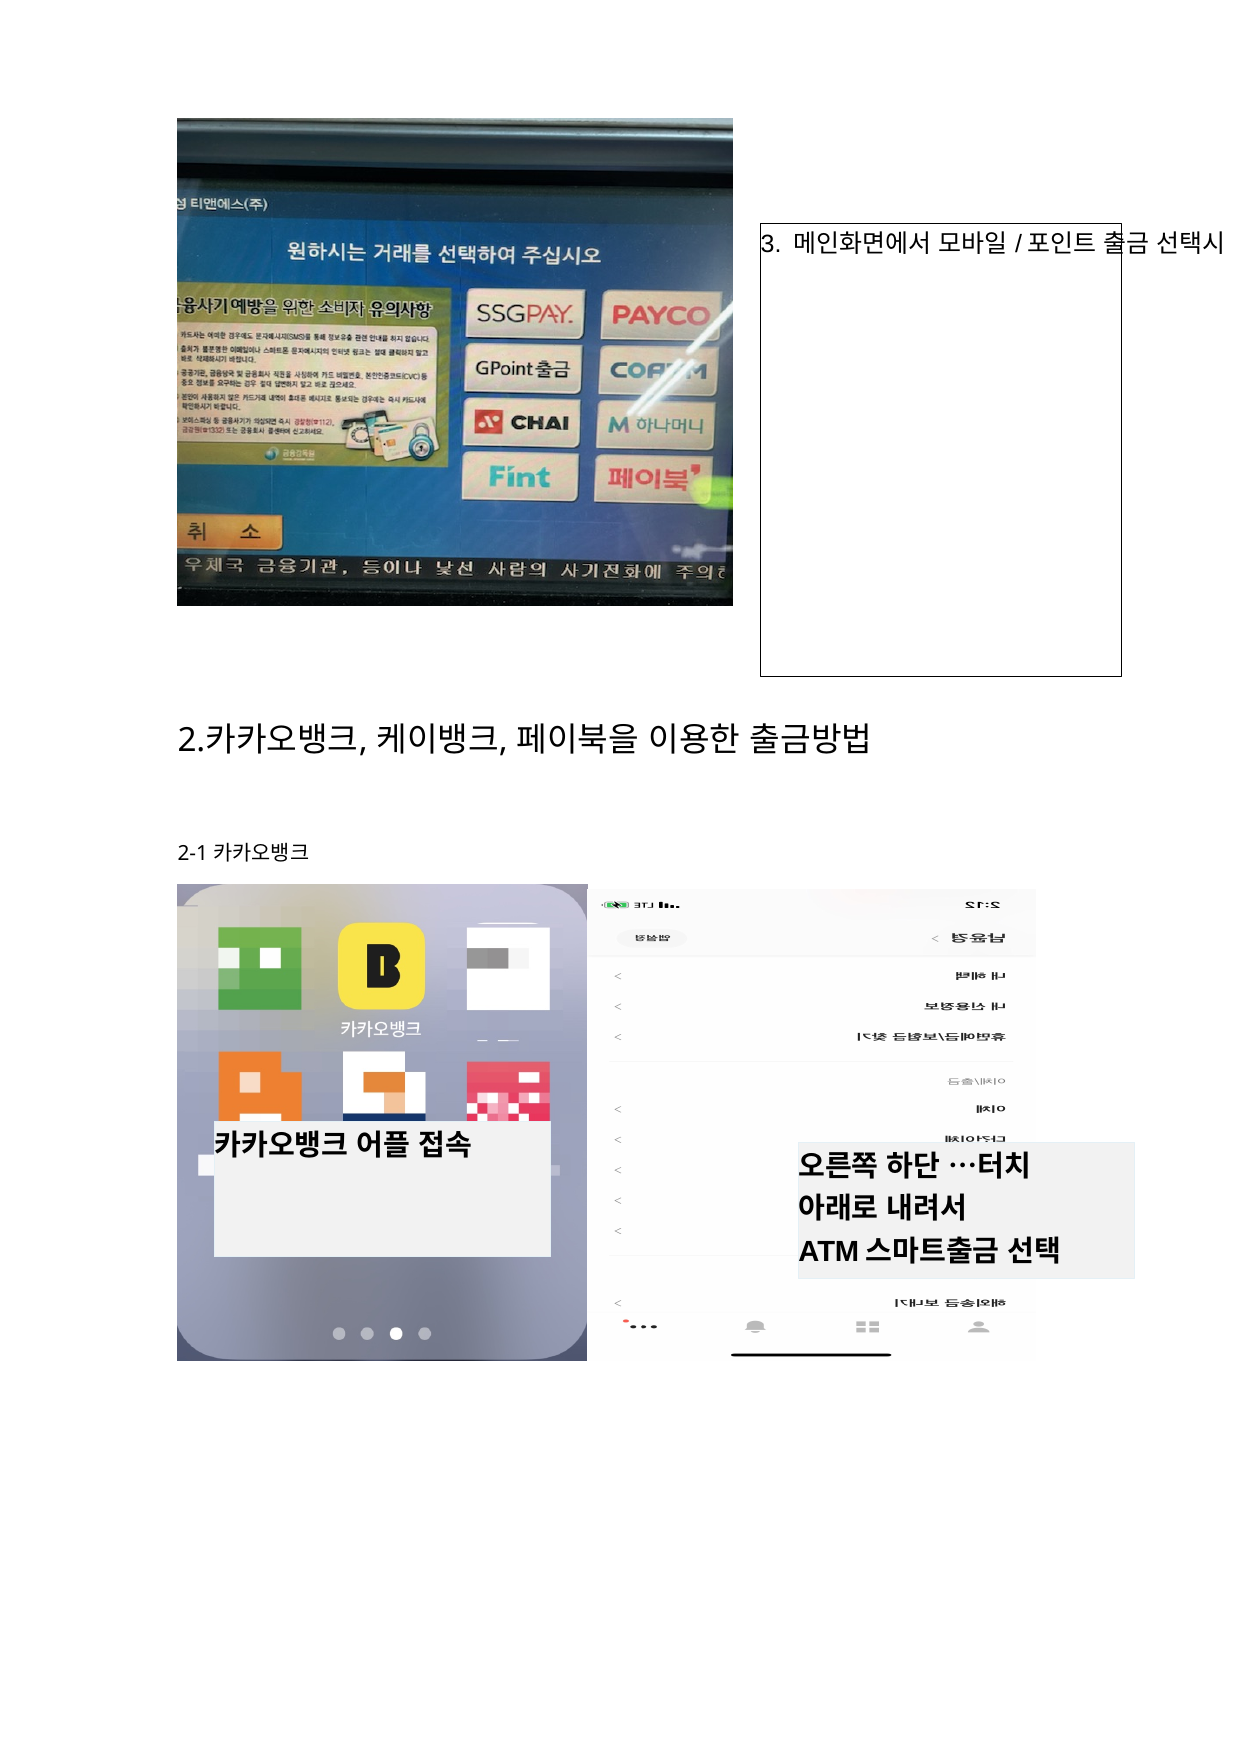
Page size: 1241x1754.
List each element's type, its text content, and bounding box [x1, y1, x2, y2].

text 2.카카오뱅크, 케이뱅크, 페이북을 이용한 출금방법 [177, 713, 1063, 761]
text 2-1 카카오뱅크 [177, 836, 1063, 866]
